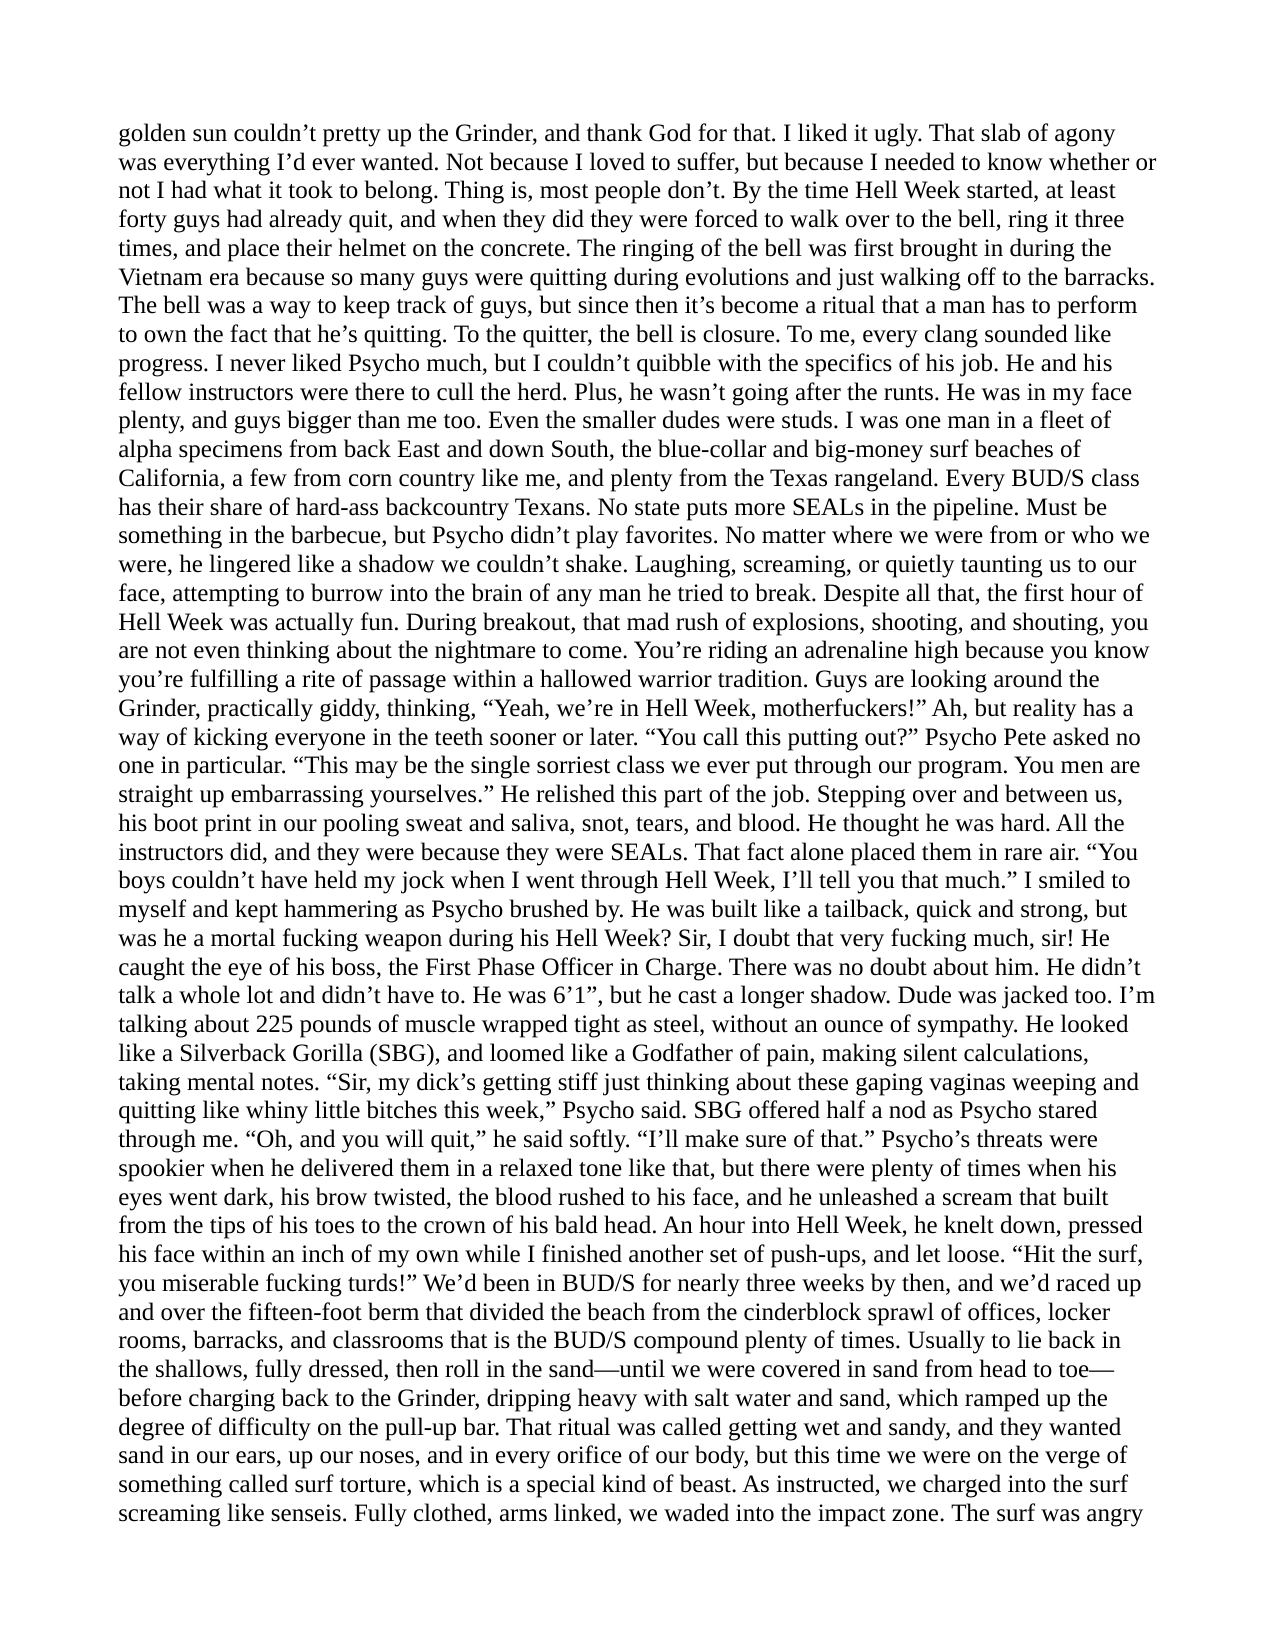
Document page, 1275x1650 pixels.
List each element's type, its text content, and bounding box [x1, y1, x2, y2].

text golden sun couldn’t pretty up the Grinder, and thank God for that. I liked it ugly. That slab of agony was everything I’d ever wanted. Not because I loved to suffer, but because I needed to know whether or not I had what it took to belong. Thing is, most people don’t. By the time Hell Week started, at least forty guys had already quit, and when they did they were forced to walk over to the bell, ring it three times, and place their helmet on the concrete. The ringing of the bell was first brought in during the Vietnam era because so many guys were quitting during evolutions and just walking off to the barracks. The bell was a way to keep track of guys, but since then it’s become a ritual that a man has to perform to own the fact that he’s quitting. To the quitter, the bell is closure. To me, every clang sounded like progress. I never liked Psycho much, but I couldn’t quibble with the specifics of his job. He and his fellow instructors were there to cull the herd. Plus, he wasn’t going after the runts. He was in my face plenty, and guys bigger than me too. Even the smaller dudes were studs. I was one man in a fleet of alpha specimens from back East and down South, the blue-collar and big-money surf beaches of California, a few from corn country like me, and plenty from the Texas rangeland. Every BUD/S class has their share of hard-ass backcountry Texans. No state puts more SEALs in the pipeline. Must be something in the barbecue, but Psycho didn’t play favorites. No matter where we were from or who we were, he lingered like a shadow we couldn’t shake. Laughing, screaming, or quietly taunting us to our face, attempting to burrow into the brain of any man he tried to break. Despite all that, the first hour of Hell Week was actually fun. During breakout, that mad rush of explosions, shooting, and shouting, you are not even thinking about the nightmare to come. You’re riding an adrenaline high because you know you’re fulfilling a rite of passage within a hallowed warrior tradition. Guys are looking around the Grinder, practically giddy, thinking, “Yeah, we’re in Hell Week, motherfuckers!” Ah, but reality has a way of kicking everyone in the teeth sooner or later. “You call this putting out?” Psycho Pete asked no one in particular. “This may be the single sorriest class we ever put through our program. You men are straight up embarrassing yourselves.” He relished this part of the job. Stepping over and between us, his boot print in our pooling sweat and saliva, snot, tears, and blood. He thought he was hard. All the instructors did, and they were because they were SEALs. That fact alone placed them in rare air. “You boys couldn’t have held my jock when I went through Hell Week, I’ll tell you that much.” I smiled to myself and kept hammering as Psycho brushed by. He was built like a tailback, quick and strong, but was he a mortal fucking weapon during his Hell Week? Sir, I doubt that very fucking much, sir! He caught the eye of his boss, the First Phase Officer in Charge. There was no doubt about him. He didn’t talk a whole lot and didn’t have to. He was 6’1”, but he cast a longer shadow. Dude was jacked too. I’m talking about 225 pounds of muscle wrapped tight as steel, without an ounce of sympathy. He looked like a Silverback Gorilla (SBG), and loomed like a Godfather of pain, making silent calculations, taking mental notes. “Sir, my dick’s getting stiff just thinking about these gaping vaginas weeping and quitting like whiny little bitches this week,” Psycho said. SBG offered half a nod as Psycho stared through me. “Oh, and you will quit,” he said softly. “I’ll make sure of that.” Psycho’s threats were spookier when he delivered them in a relaxed tone like that, but there were plenty of times when his eyes went dark, his brow twisted, the blood rushed to his face, and he unleashed a scream that built from the tips of his toes to the crown of his bald head. An hour into Hell Week, he knelt down, pressed his face within an inch of my own while I finished another set of push-ups, and let loose. “Hit the surf, you miserable fucking turds!” We’d been in BUD/S for nearly three weeks by then, and we’d raced up and over the fifteen-foot berm that divided the beach from the cinderblock sprawl of offices, locker rooms, barracks, and classrooms that is the BUD/S compound plenty of times. Usually to lie back in the shallows, fully dressed, then roll in the sand—until we were covered in sand from head to toe— before charging back to the Grinder, dripping heavy with salt water and sand, which ramped up the degree of difficulty on the pull-up bar. That ritual was called getting wet and sandy, and they wanted sand in our ears, up our noses, and in every orifice of our body, but this time we were on the verge of something called surf torture, which is a special kind of beast. As instructed, we charged into the surf screaming like senseis. Fully clothed, arms linked, we waded into the impact zone. The surf was angry [118, 118, 1157, 1527]
